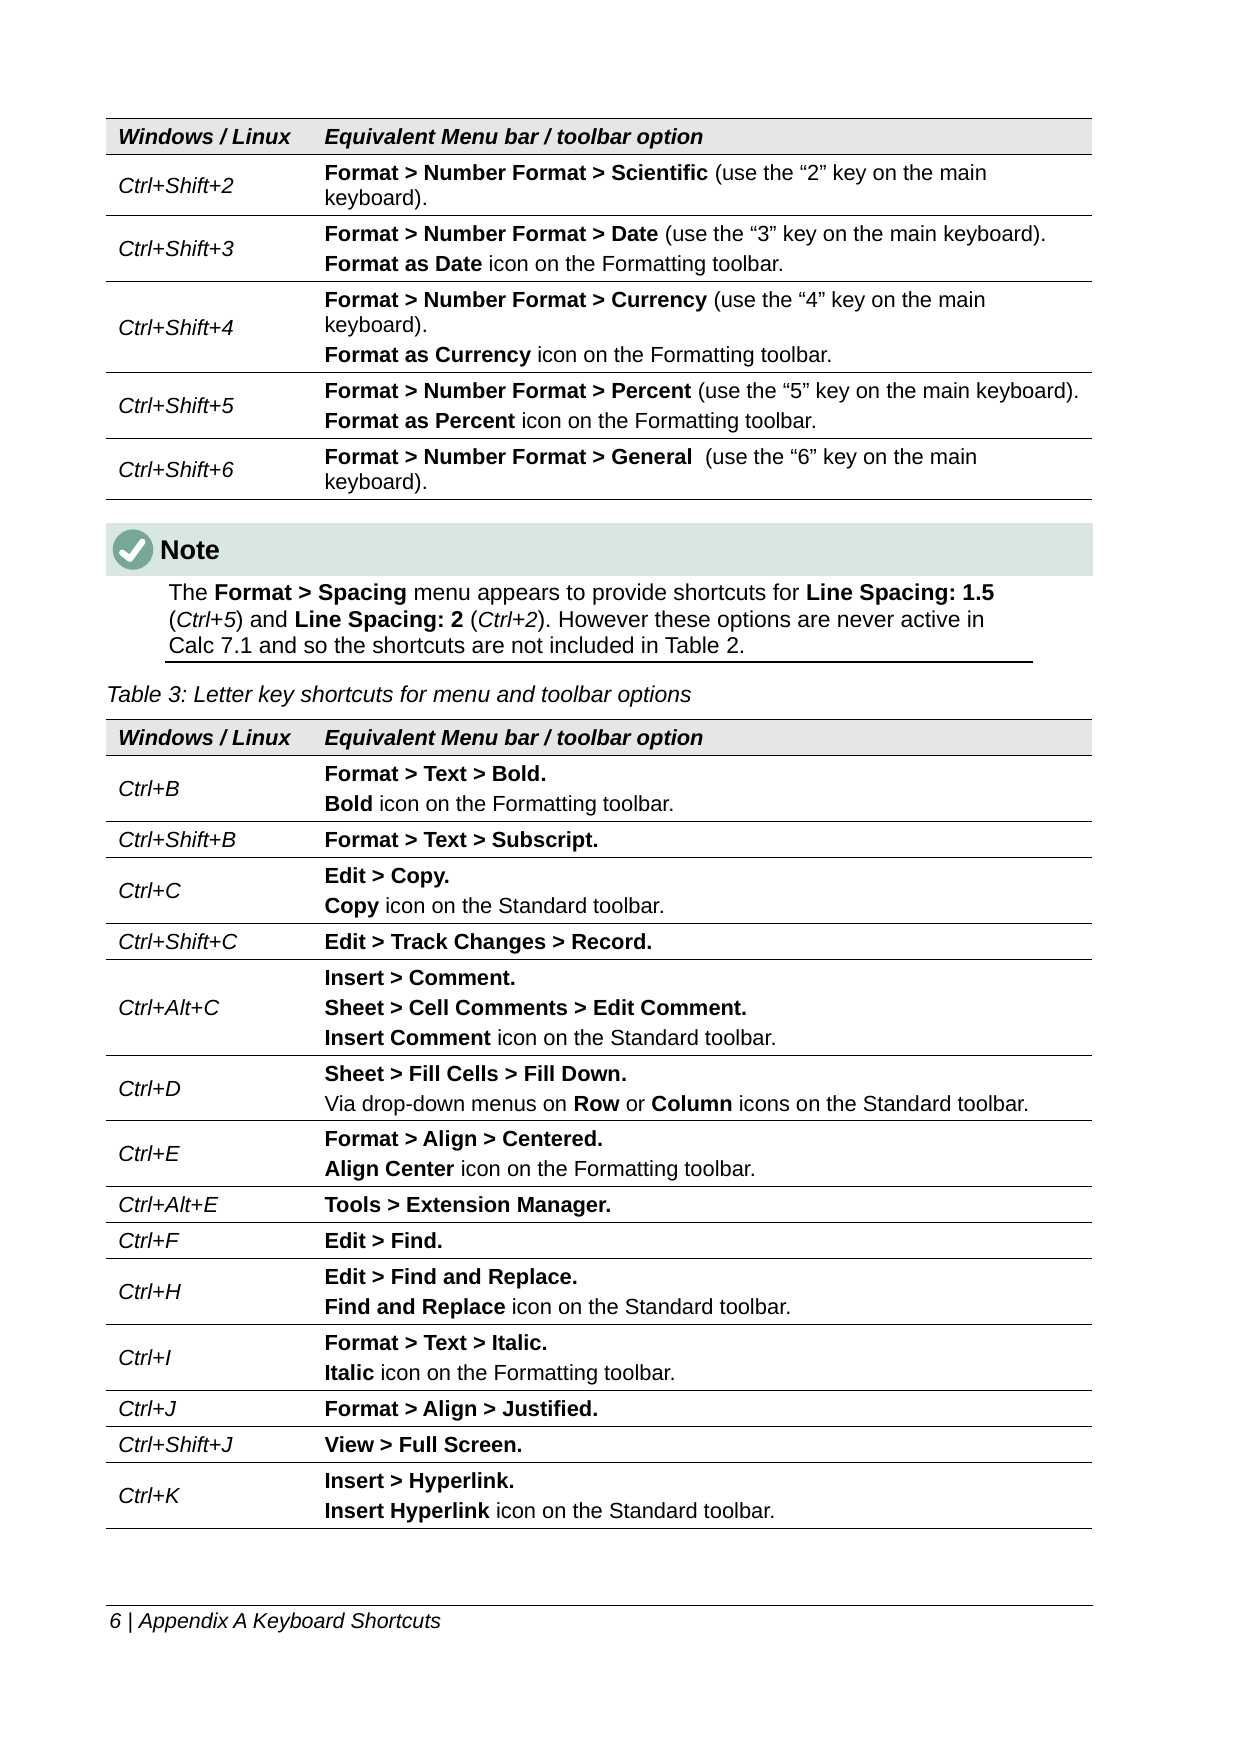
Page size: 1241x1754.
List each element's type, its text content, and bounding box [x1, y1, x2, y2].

table_cell Ctrl+Shift+C [106, 924, 313, 959]
table_cell Ctrl+J [106, 1391, 313, 1426]
table_cell Format > Number Format > General (use the “6” key on the main keyboard). [313, 439, 1092, 499]
table_cell Ctrl+Shift+J [106, 1427, 313, 1462]
table_cell Ctrl+Alt+C [106, 960, 313, 1054]
table_cell Format > Text > Bold. Bold icon on the Formatting toolbar. [313, 756, 1092, 821]
table_header Windows / Linux [106, 720, 313, 755]
table_cell Format > Align > Centered. Align Center icon on the Formatting toolbar. [313, 1121, 1092, 1186]
table_header Windows / Linux [106, 119, 313, 154]
subtitle Note [106, 523, 1093, 576]
table_cell Ctrl+F [106, 1223, 313, 1258]
table_cell Ctrl+K [106, 1463, 313, 1527]
table_header Equivalent Menu bar / toolbar option [313, 119, 1092, 154]
table_cell Ctrl+H [106, 1259, 313, 1324]
table_cell Ctrl+C [106, 858, 313, 923]
table_cell Format > Number Format > Date (use the “3” key on the main keyboard). Format as Date icon on the Formatting toolbar. [313, 216, 1092, 281]
table_cell Ctrl+E [106, 1121, 313, 1186]
table_cell Edit > Track Changes > Record. [313, 924, 1092, 959]
table_header Equivalent Menu bar / toolbar option [313, 720, 1092, 755]
table_cell Format > Text > Subscript. [313, 822, 1092, 857]
text Table 3: Letter key shortcuts for menu and toolbar options [106, 681, 1093, 707]
table_cell View > Full Screen. [313, 1427, 1092, 1462]
table_cell Format > Number Format > Scientific (use the “2” key on the main keyboard). [313, 155, 1092, 215]
table_cell Ctrl+Shift+4 [106, 282, 313, 372]
table_cell Sheet > Fill Cells > Fill Down. Via drop-down menus on Row or Column icons on the Standard toolbar. [313, 1056, 1092, 1120]
table_cell Tools > Extension Manager. [313, 1187, 1092, 1222]
table_cell Edit > Find. [313, 1223, 1092, 1258]
table_cell Format > Align > Justified. [313, 1391, 1092, 1426]
table_cell Ctrl+Shift+3 [106, 216, 313, 281]
table_cell Format > Number Format > Percent (use the “5” key on the main keyboard). Format as Percent icon on the Formatting toolbar. [313, 373, 1092, 438]
text The Format > Spacing menu appears to provide shortcuts for Line Spacing: 1.5 (Ctrl+5) and Line Spacing: 2 (Ctrl+2). However these options are never active in Calc 7.1 and so the shortcuts are not included in Table 2. [165, 576, 1033, 661]
table_cell Ctrl+Shift+B [106, 822, 313, 857]
table_cell Edit > Find and Replace. Find and Replace icon on the Standard toolbar. [313, 1259, 1092, 1324]
table_cell Insert > Hyperlink. Insert Hyperlink icon on the Standard toolbar. [313, 1463, 1092, 1527]
table_cell Insert > Comment. Sheet > Cell Comments > Edit Comment. Insert Comment icon on the Standard toolbar. [313, 960, 1092, 1054]
table_cell Ctrl+I [106, 1325, 313, 1390]
table_cell Ctrl+Shift+2 [106, 155, 313, 215]
table_cell Edit > Copy. Copy icon on the Standard toolbar. [313, 858, 1092, 923]
table_cell Ctrl+Shift+6 [106, 439, 313, 499]
table_cell Format > Number Format > Currency (use the “4” key on the main keyboard). Format as Currency icon on the Formatting toolbar. [313, 282, 1092, 372]
table_cell Ctrl+B [106, 756, 313, 821]
table_cell Ctrl+Shift+5 [106, 373, 313, 438]
table_cell Ctrl+Alt+E [106, 1187, 313, 1222]
table_cell Ctrl+D [106, 1056, 313, 1120]
table_cell Format > Text > Italic. Italic icon on the Formatting toolbar. [313, 1325, 1092, 1390]
